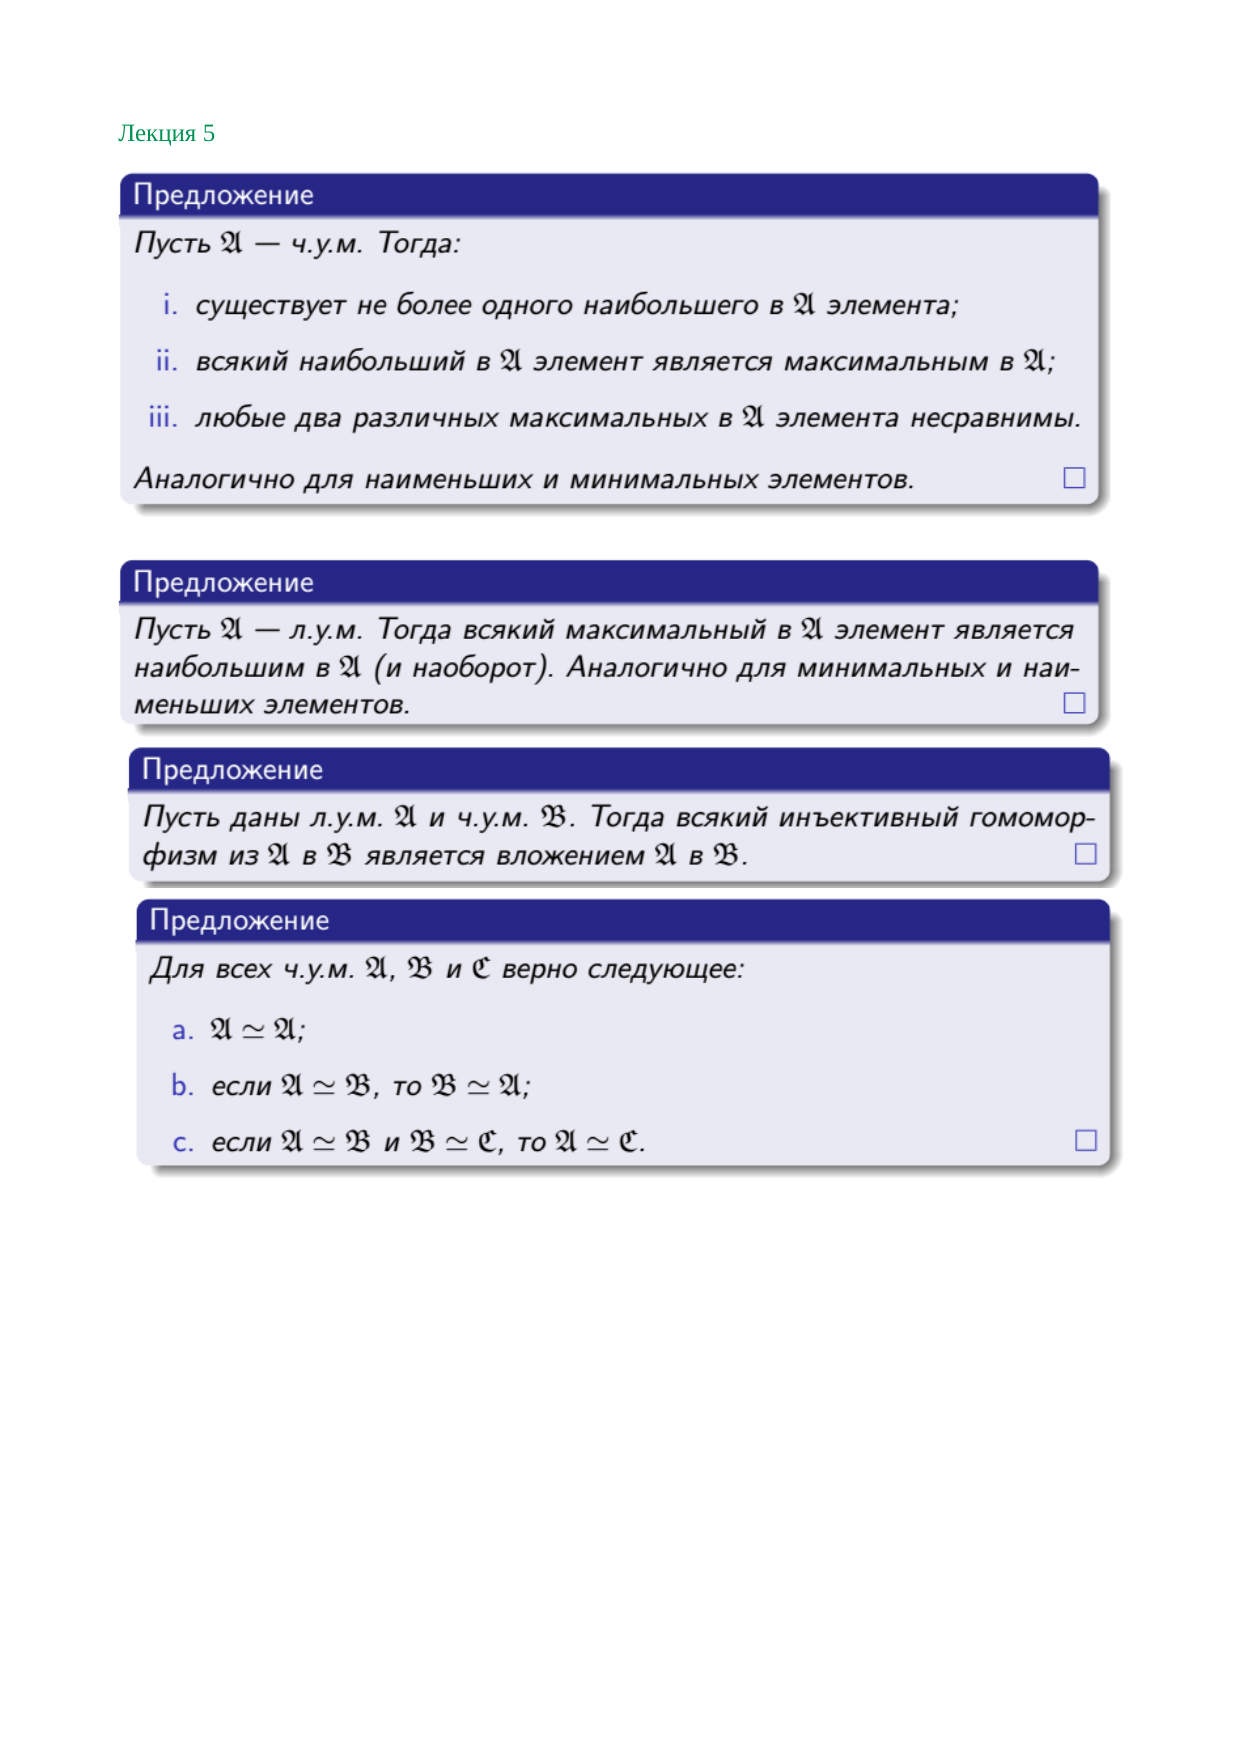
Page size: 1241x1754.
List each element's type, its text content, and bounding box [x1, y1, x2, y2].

text Лекция 5 [118, 118, 1122, 147]
picture [106, 165, 1125, 1180]
